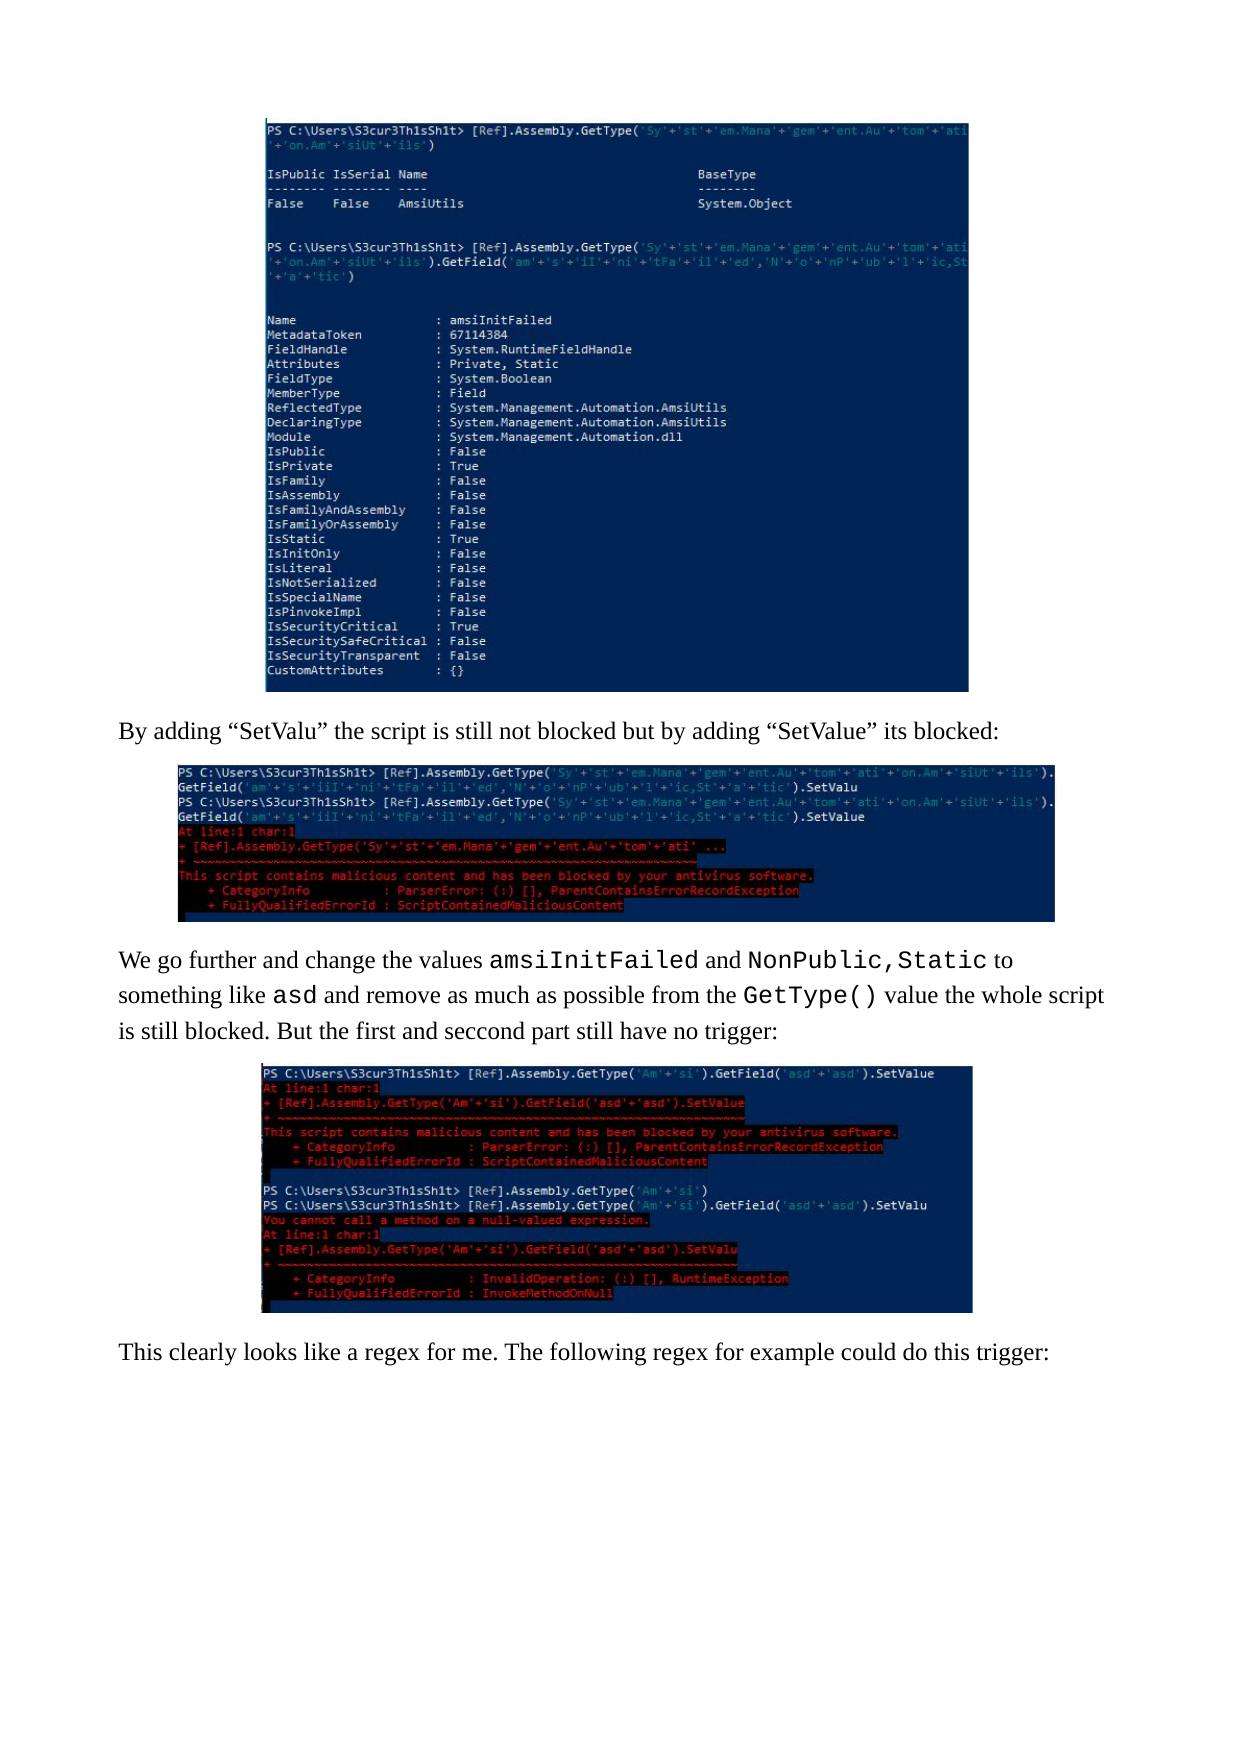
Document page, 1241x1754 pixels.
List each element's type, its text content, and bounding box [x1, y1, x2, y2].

picture [177, 763, 1057, 922]
text By adding “SetValu” the script is still not blocked but by adding “SetValue” its blocked: [118, 716, 1122, 745]
picture [265, 118, 969, 692]
picture [261, 1063, 973, 1313]
text We go further and change the values amsiInitFailed and NonPublic,Static to something like asd and remove as much as possible from the GetType() value the whole script is still blocked. But the first and seccond part still have no trigger: [118, 946, 1122, 1044]
text This clearly looks like a regex for me. The following regex for example could do this trigger: [118, 1337, 1122, 1365]
